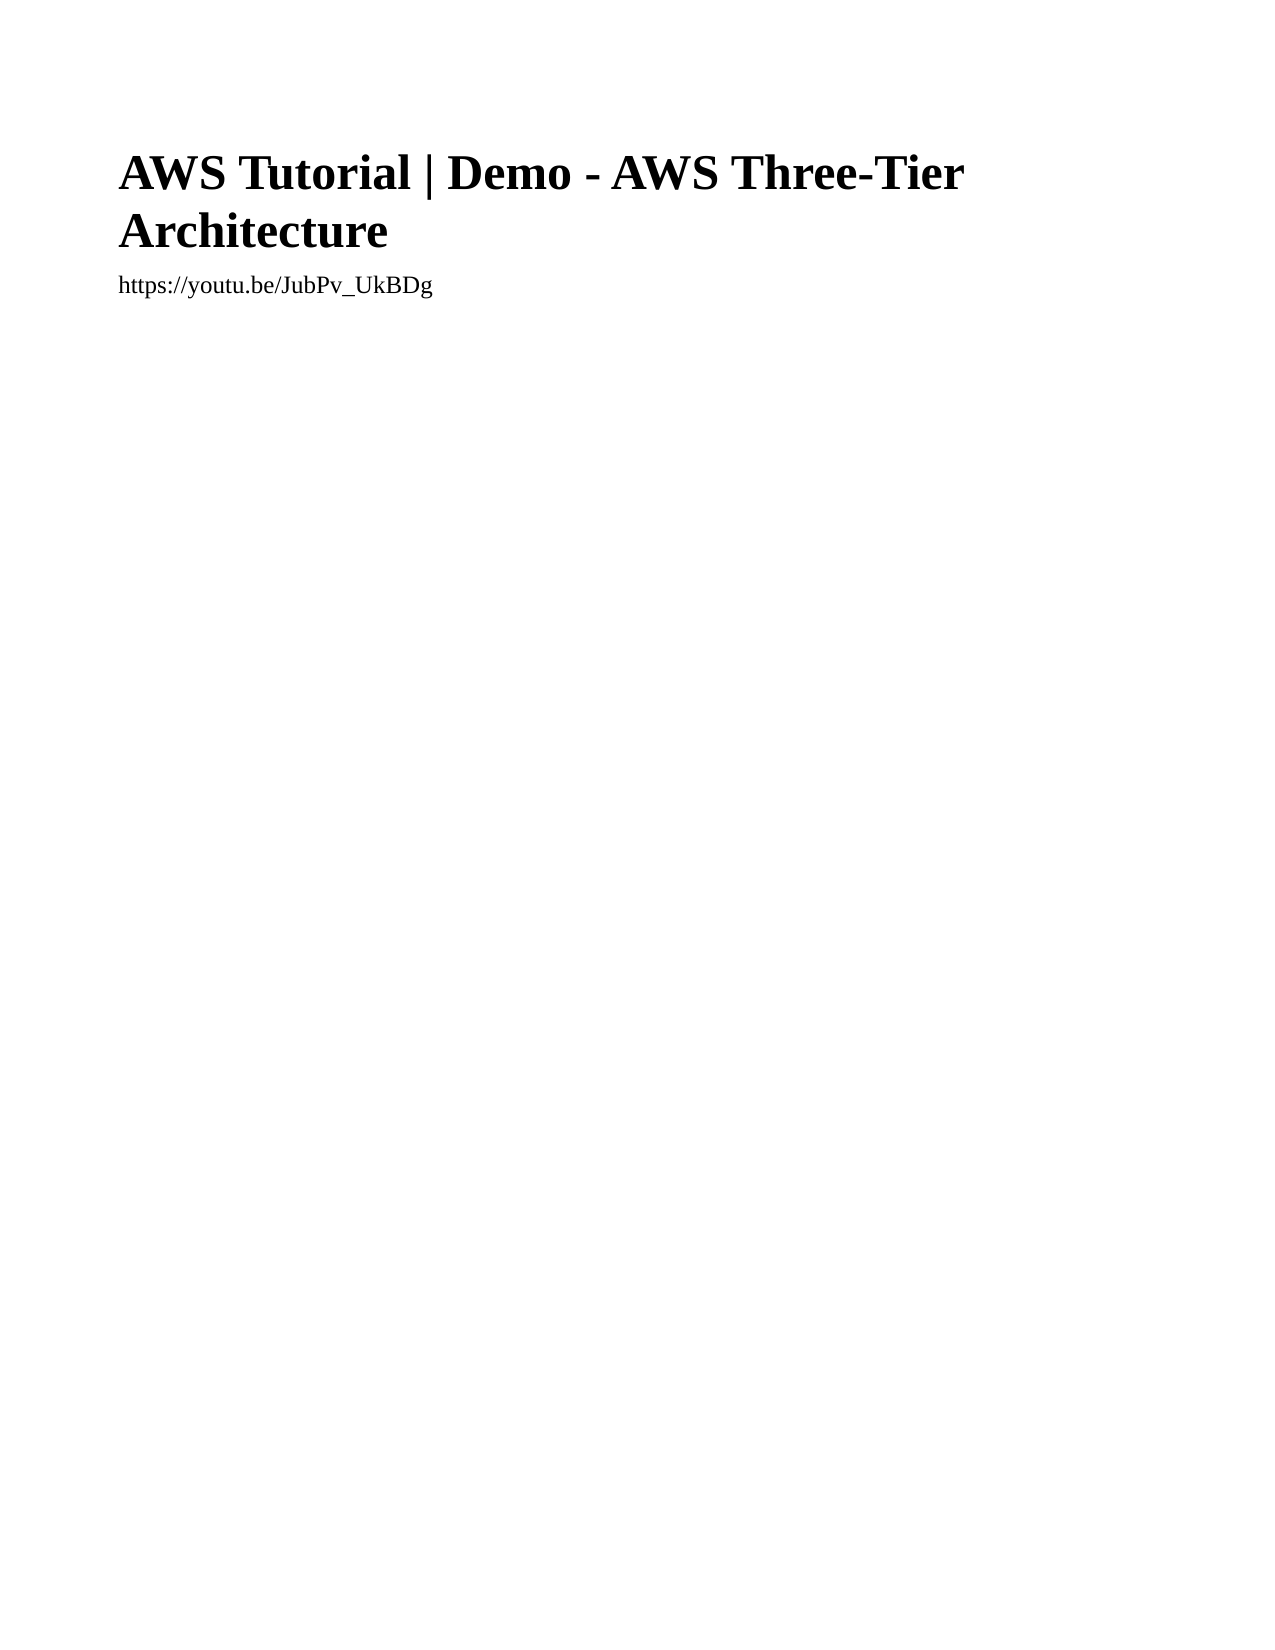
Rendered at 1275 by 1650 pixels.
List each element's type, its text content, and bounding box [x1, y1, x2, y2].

text https://youtu.be/JubPv_UkBDg [118, 271, 1157, 299]
subtitle AWS Tutorial | Demo - AWS Three-Tier Architecture [118, 143, 1157, 258]
